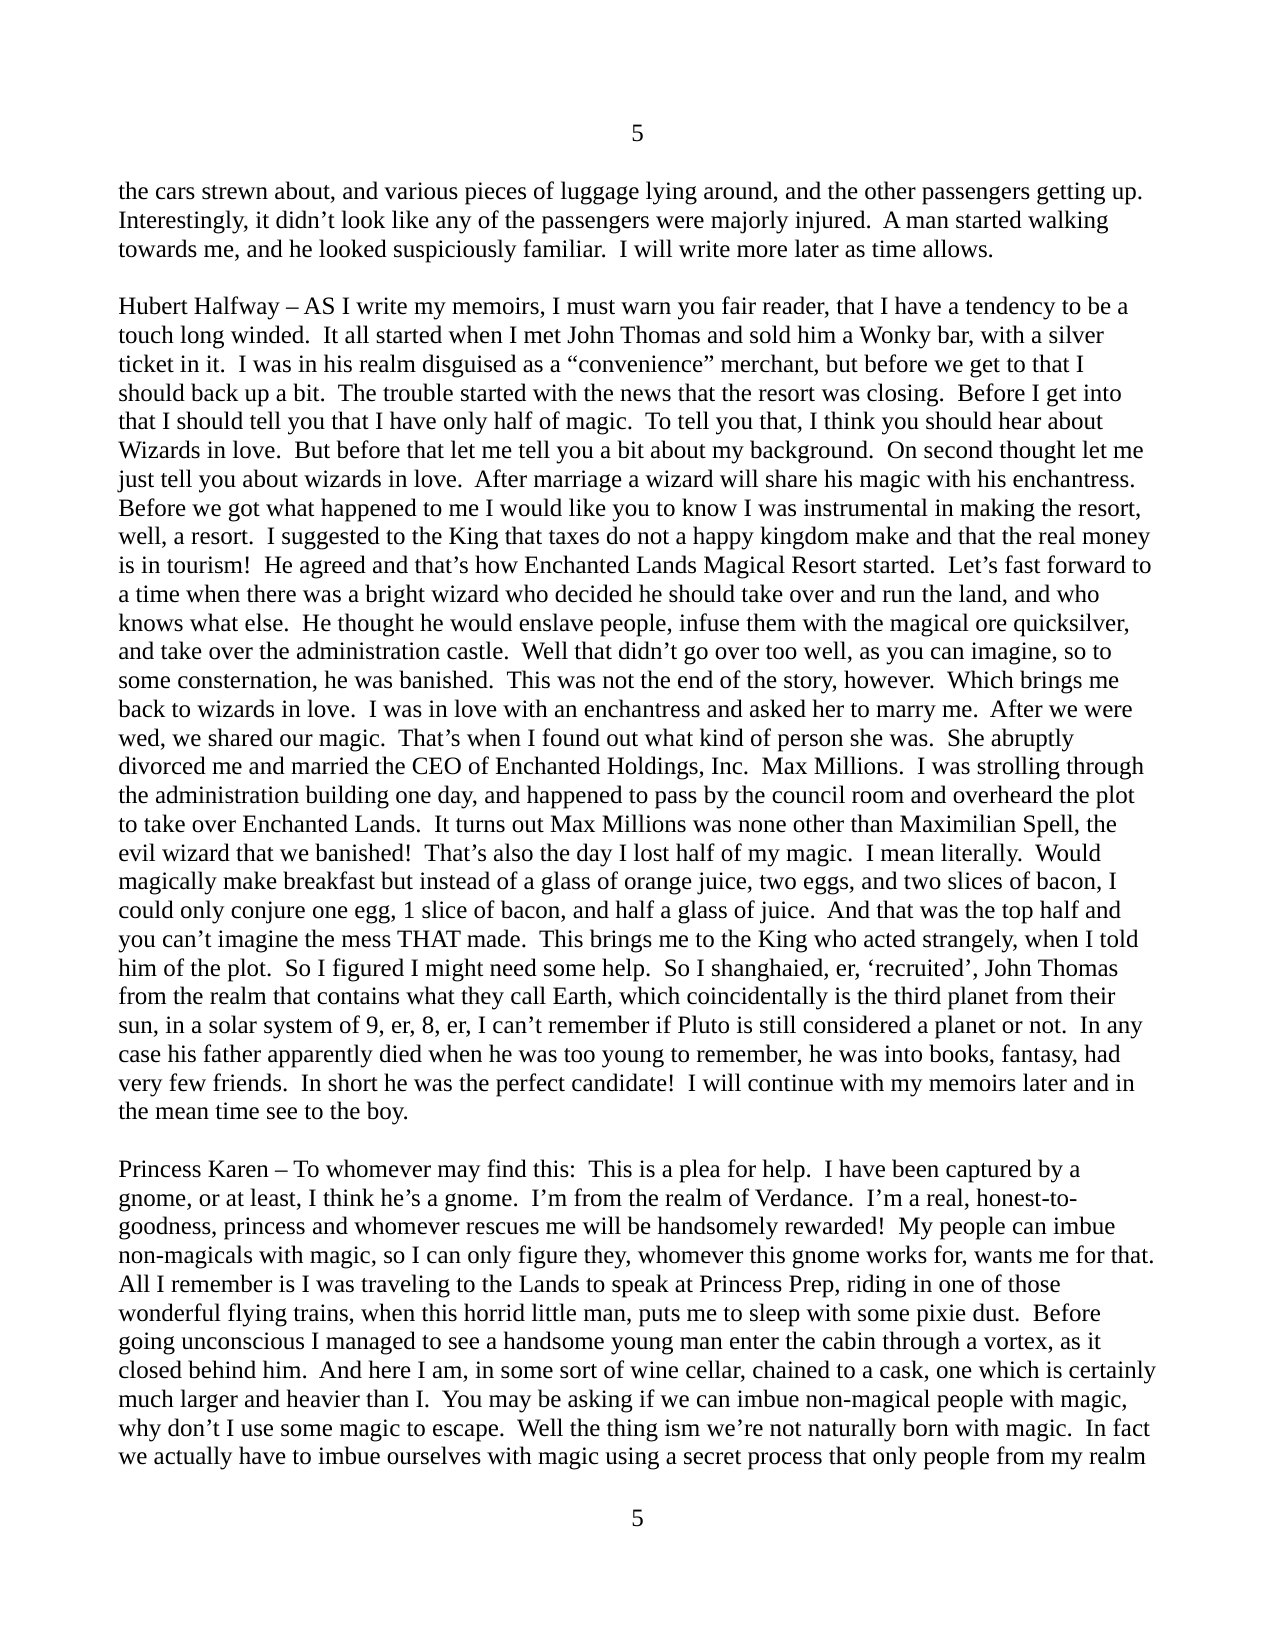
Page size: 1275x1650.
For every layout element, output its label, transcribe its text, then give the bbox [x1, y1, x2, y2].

text Hubert Halfway – AS I write my memoirs, I must warn you fair reader, that I have a tendency to be a touch long winded. It all started when I met John Thomas and sold him a Wonky bar, with a silver ticket in it. I was in his realm disguised as a “convenience” merchant, but before we get to that I should back up a bit. The trouble started with the news that the resort was closing. Before I get into that I should tell you that I have only half of magic. To tell you that, I think you should hear about Wizards in love. But before that let me tell you a bit about my background. On second thought let me just tell you about wizards in love. After marriage a wizard will share his magic with his enchantress. Before we got what happened to me I would like you to know I was instrumental in making the resort, well, a resort. I suggested to the King that taxes do not a happy kingdom make and that the real money is in tourism! He agreed and that’s how Enchanted Lands Magical Resort started. Let’s fast forward to a time when there was a bright wizard who decided he should take over and run the land, and who knows what else. He thought he would enslave people, infuse them with the magical ore quicksilver, and take over the administration castle. Well that didn’t go over too well, as you can imagine, so to some consternation, he was banished. This was not the end of the story, however. Which brings me back to wizards in love. I was in love with an enchantress and asked her to marry me. After we were wed, we shared our magic. That’s when I found out what kind of person she was. She abruptly divorced me and married the CEO of Enchanted Holdings, Inc. Max Millions. I was strolling through the administration building one day, and happened to pass by the council room and overheard the plot to take over Enchanted Lands. It turns out Max Millions was none other than Maximilian Spell, the evil wizard that we banished! That’s also the day I lost half of my magic. I mean literally. Would magically make breakfast but instead of a glass of orange juice, two eggs, and two slices of bacon, I could only conjure one egg, 1 slice of bacon, and half a glass of juice. And that was the top half and you can’t imagine the mess THAT made. This brings me to the King who acted strangely, when I told him of the plot. So I figured I might need some help. So I shanghaied, er, ‘recruited’, John Thomas from the realm that contains what they call Earth, which coincidentally is the third planet from their sun, in a solar system of 9, er, 8, er, I can’t remember if Pluto is still considered a planet or not. In any case his father apparently died when he was too young to remember, he was into books, fantasy, had very few friends. In short he was the perfect candidate! I will continue with my memoirs later and in the mean time see to the boy. [118, 291, 1157, 1125]
text the cars strewn about, and various pieces of luggage lying around, and the other passengers getting up. Interestingly, it didn’t look like any of the passengers were majorly injured. A man started walking towards me, and he looked suspiciously familiar. I will write more later as time allows. [118, 176, 1157, 263]
text Princess Karen – To whomever may find this: This is a plea for help. I have been captured by a gnome, or at least, I think he’s a gnome. I’m from the realm of Verdance. I’m a real, honest-to-goodness, princess and whomever rescues me will be handsomely rewarded! My people can imbue non-magicals with magic, so I can only figure they, whomever this gnome works for, wants me for that. All I remember is I was traveling to the Lands to speak at Princess Prep, riding in one of those wonderful flying trains, when this horrid little man, puts me to sleep with some pixie dust. Before going unconscious I managed to see a handsome young man enter the cabin through a vortex, as it closed behind him. And here I am, in some sort of wine cellar, chained to a cask, one which is certainly much larger and heavier than I. You may be asking if we can imbue non-magical people with magic, why don’t I use some magic to escape. Well the thing ism we’re not naturally born with magic. In fact we actually have to imbue ourselves with magic using a secret process that only people from my realm [118, 1154, 1157, 1470]
